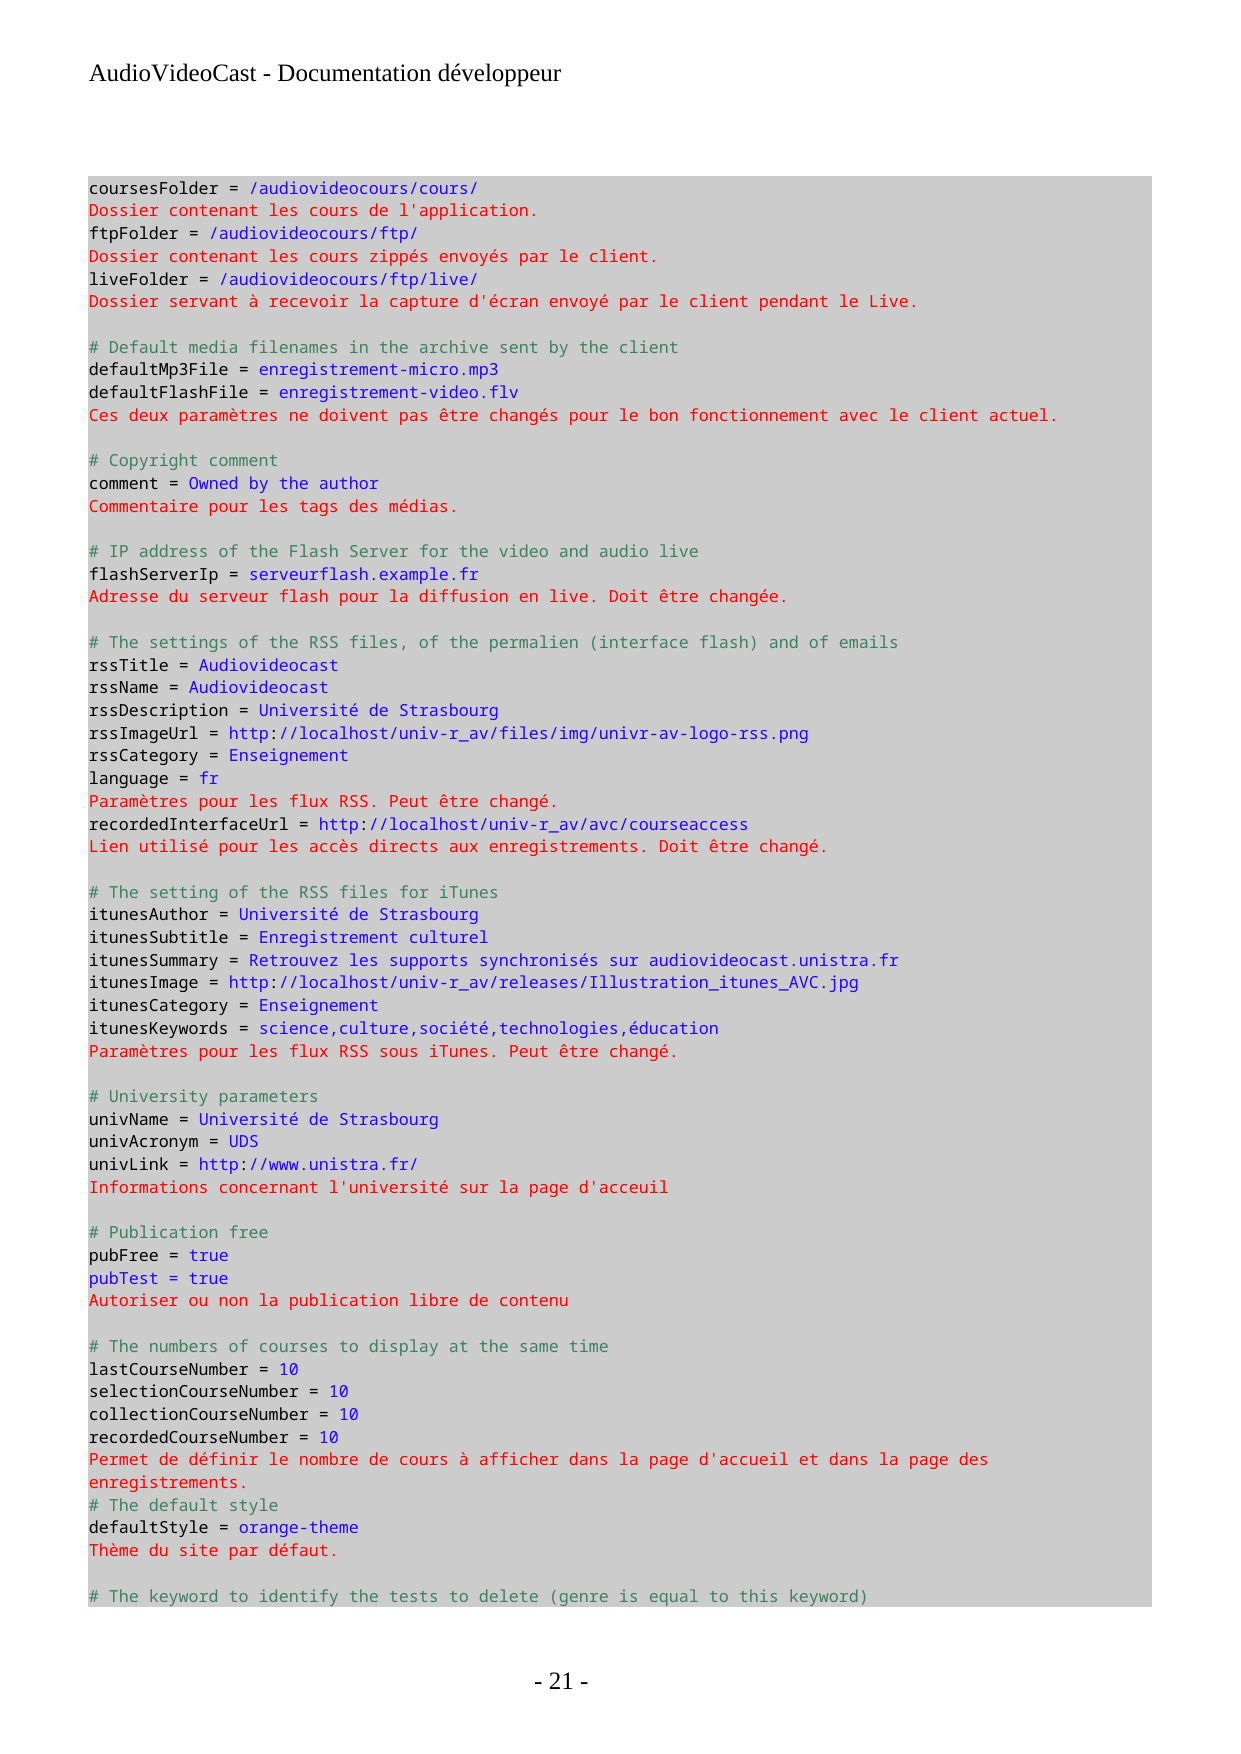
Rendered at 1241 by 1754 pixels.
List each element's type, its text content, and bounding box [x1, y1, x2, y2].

text Dossier contenant les cours zippés envoyés par le client. [88, 244, 1152, 267]
text rssDescription = Université de Strasbourg [88, 698, 1152, 721]
text Dossier contenant les cours de l'application. [88, 199, 1152, 222]
text Adresse du serveur flash pour la diffusion en live. Doit être changée. [88, 585, 1152, 608]
text Informations concernant l'université sur la page d'acceuil [88, 1175, 1152, 1198]
text ftpFolder = /audiovideocours/ftp/ [88, 222, 1152, 244]
text rssName = Audiovideocast [88, 676, 1152, 698]
text defaultStyle = orange-theme [88, 1516, 1152, 1539]
text # Publication free pubFree = true [88, 1221, 1152, 1266]
text coursesFolder = /audiovideocours/cours/ [88, 176, 1152, 199]
text # Copyright comment [88, 449, 1152, 471]
text defaultFlashFile = enregistrement-video.flv [88, 381, 1152, 403]
text Autoriser ou non la publication libre de contenu [88, 1289, 1152, 1312]
text Permet de définir le nombre de cours à afficher dans la page d'accueil et dans la page des enregistrements. [88, 1448, 1152, 1493]
text recordedInterfaceUrl = http://localhost/univ-r_av/avc/courseaccess [88, 812, 1152, 835]
text # Default media filenames in the archive sent by the client [88, 335, 1152, 358]
text flashServerIp = serveurflash.example.fr [88, 562, 1152, 585]
text comment = Owned by the author [88, 471, 1152, 494]
text # IP address of the Flash Server for the video and audio live [88, 539, 1152, 562]
text # The default style [88, 1493, 1152, 1516]
text selectionCourseNumber = 10 [88, 1380, 1152, 1402]
text Dossier servant à recevoir la capture d'écran envoyé par le client pendant le Live. [88, 290, 1152, 312]
text lastCourseNumber = 10 [88, 1357, 1152, 1380]
text pubTest = true [88, 1266, 1152, 1289]
text rssCategory = Enseignement [88, 744, 1152, 767]
text rssImageUrl = http://localhost/univ-r_av/files/img/univr-av-logo-rss.png [88, 721, 1152, 744]
text rssTitle = Audiovideocast [88, 653, 1152, 676]
text liveFolder = /audiovideocours/ftp/live/ [88, 267, 1152, 290]
text # University parameters univName = Université de Strasbourg univAcronym = UDS univLink = http://www.unistra.fr/ [88, 1084, 1152, 1175]
text itunesAuthor = Université de Strasbourg [88, 903, 1152, 926]
text # The keyword to identify the tests to delete (genre is equal to this keyword) [88, 1584, 1152, 1607]
text # The settings of the RSS files, of the permalien (interface flash) and of emails [88, 630, 1152, 653]
text recordedCourseNumber = 10 [88, 1425, 1152, 1448]
text Ces deux paramètres ne doivent pas être changés pour le bon fonctionnement avec le client actuel. [88, 403, 1152, 426]
text # The setting of the RSS files for iTunes [88, 880, 1152, 903]
text Commentaire pour les tags des médias. [88, 494, 1152, 517]
text collectionCourseNumber = 10 [88, 1402, 1152, 1425]
text Lien utilisé pour les accès directs aux enregistrements. Doit être changé. [88, 835, 1152, 857]
text Thème du site par défaut. [88, 1539, 1152, 1561]
text Paramètres pour les flux RSS sous iTunes. Peut être changé. [88, 1039, 1152, 1062]
text itunesSummary = Retrouvez les supports synchronisés sur audiovideocast.unistra.fr [88, 948, 1152, 971]
text itunesCategory = Enseignement [88, 994, 1152, 1016]
text itunesImage = http://localhost/univ-r_av/releases/Illustration_itunes_AVC.jpg [88, 971, 1152, 994]
text itunesSubtitle = Enregistrement culturel [88, 926, 1152, 948]
text # The numbers of courses to display at the same time [88, 1334, 1152, 1357]
text language = fr [88, 767, 1152, 789]
text defaultMp3File = enregistrement-micro.mp3 [88, 358, 1152, 381]
text itunesKeywords = science,culture,société,technologies,éducation [88, 1016, 1152, 1039]
text Paramètres pour les flux RSS. Peut être changé. [88, 789, 1152, 812]
